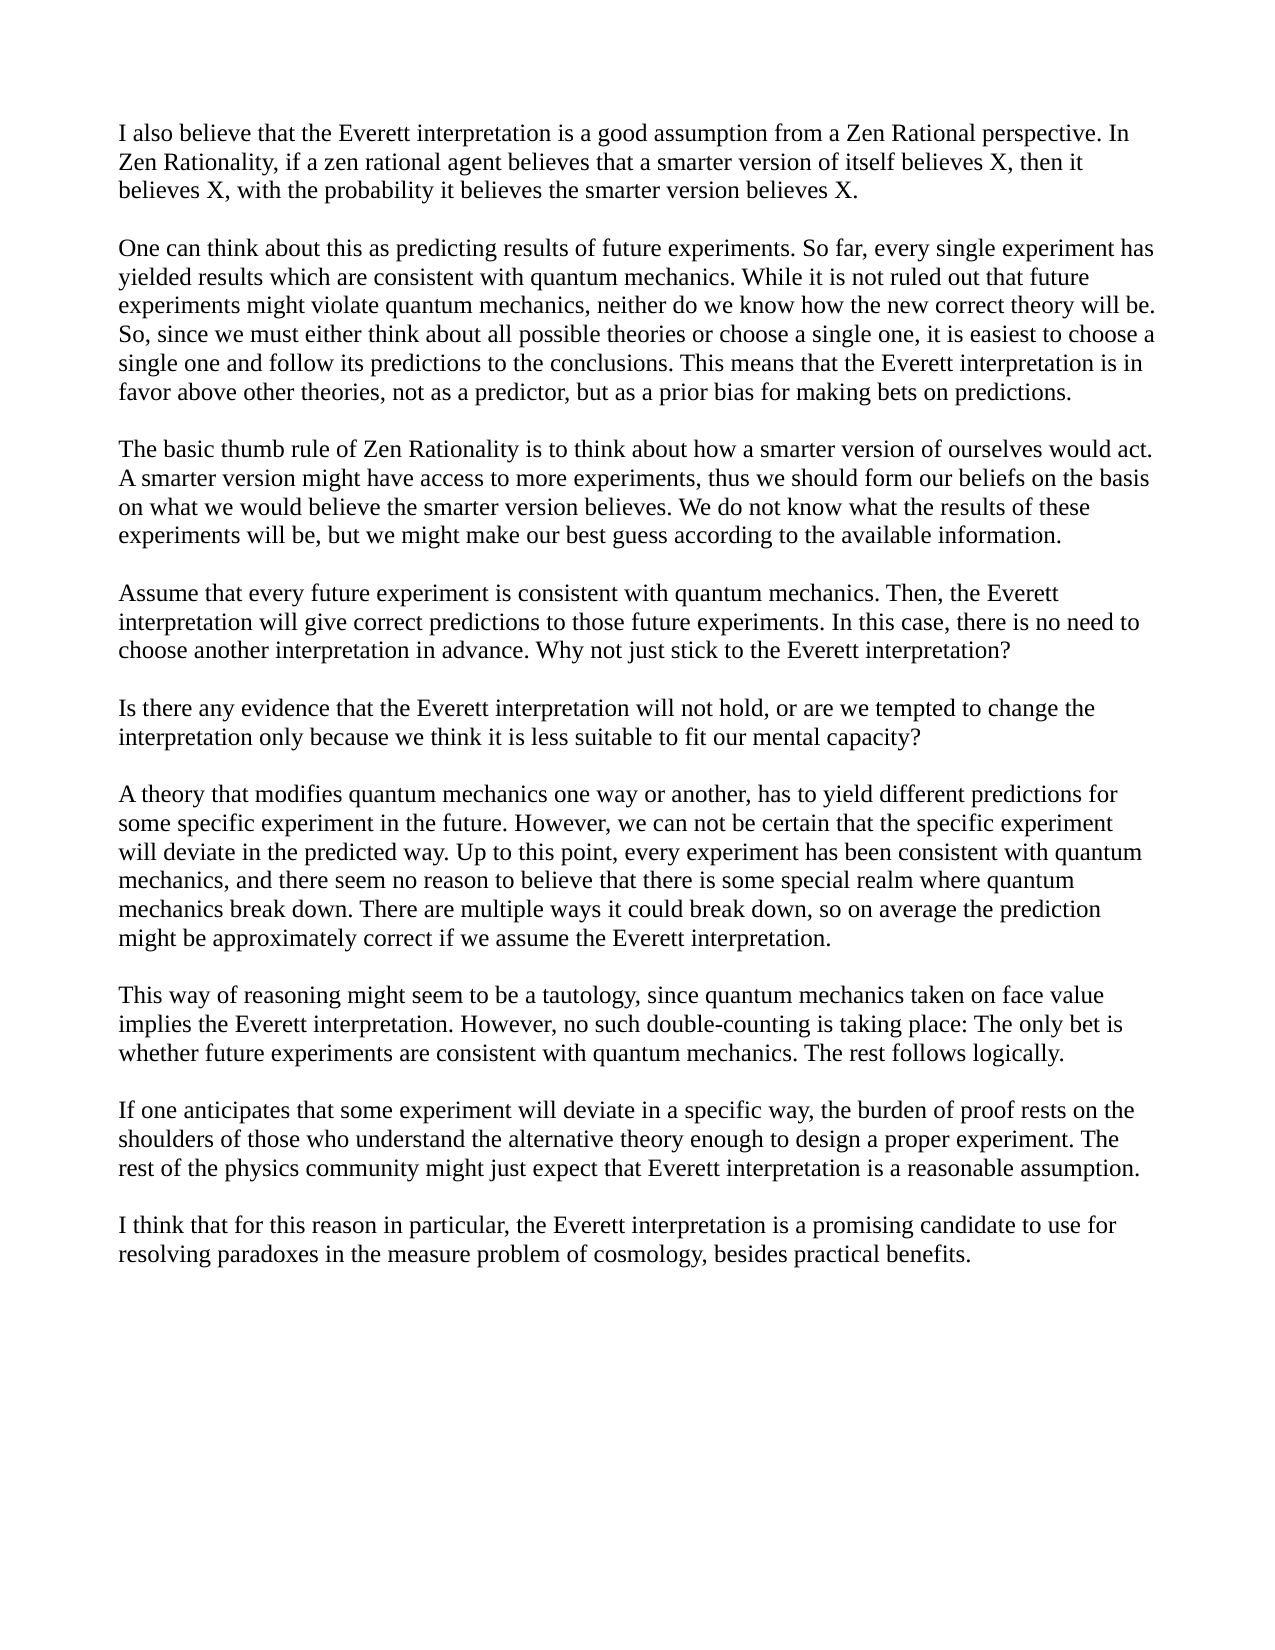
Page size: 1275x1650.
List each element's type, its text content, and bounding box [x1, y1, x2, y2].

text The basic thumb rule of Zen Rationality is to think about how a smarter version of ourselves would act. A smarter version might have access to more experiments, thus we should form our beliefs on the basis on what we would believe the smarter version believes. We do not know what the results of these experiments will be, but we might make our best guess according to the available information. [118, 434, 1157, 549]
text Assume that every future experiment is consistent with quantum mechanics. Then, the Everett interpretation will give correct predictions to those future experiments. In this case, there is no need to choose another interpretation in advance. Why not just stick to the Everett interpretation? [118, 578, 1157, 664]
text A theory that modifies quantum mechanics one way or another, has to yield different predictions for some specific experiment in the future. However, we can not be certain that the specific experiment will deviate in the predicted way. Up to this point, every experiment has been consistent with quantum mechanics, and there seem no reason to believe that there is some special realm where quantum mechanics break down. There are multiple ways it could break down, so on average the prediction might be approximately correct if we assume the Everett interpretation. [118, 779, 1157, 952]
text Is there any evidence that the Everett interpretation will not hold, or are we tempted to change the interpretation only because we think it is less suitable to fit our mental capacity? [118, 693, 1157, 751]
text I also believe that the Everett interpretation is a good assumption from a Zen Rational perspective. In Zen Rationality, if a zen rational agent believes that a smarter version of itself believes X, then it believes X, with the probability it believes the smarter version believes X. [118, 118, 1157, 204]
text This way of reasoning might seem to be a tautology, since quantum mechanics taken on face value implies the Everett interpretation. However, no such double-counting is taking place: The only bet is whether future experiments are consistent with quantum mechanics. The rest follows logically. [118, 981, 1157, 1067]
text If one anticipates that some experiment will deviate in a specific way, the burden of proof rests on the shoulders of those who understand the alternative theory enough to design a proper experiment. The rest of the physics community might just expect that Everett interpretation is a reasonable assumption. [118, 1096, 1157, 1182]
text I think that for this reason in particular, the Everett interpretation is a promising candidate to use for resolving paradoxes in the measure problem of cosmology, besides practical benefits. [118, 1211, 1157, 1268]
text One can think about this as predicting results of future experiments. So far, every single experiment has yielded results which are consistent with quantum mechanics. While it is not ruled out that future experiments might violate quantum mechanics, neither do we know how the new correct theory will be. So, since we must either think about all possible theories or choose a single one, it is easiest to choose a single one and follow its predictions to the conclusions. This means that the Everett interpretation is in favor above other theories, not as a predictor, but as a prior bias for making bets on predictions. [118, 233, 1157, 406]
